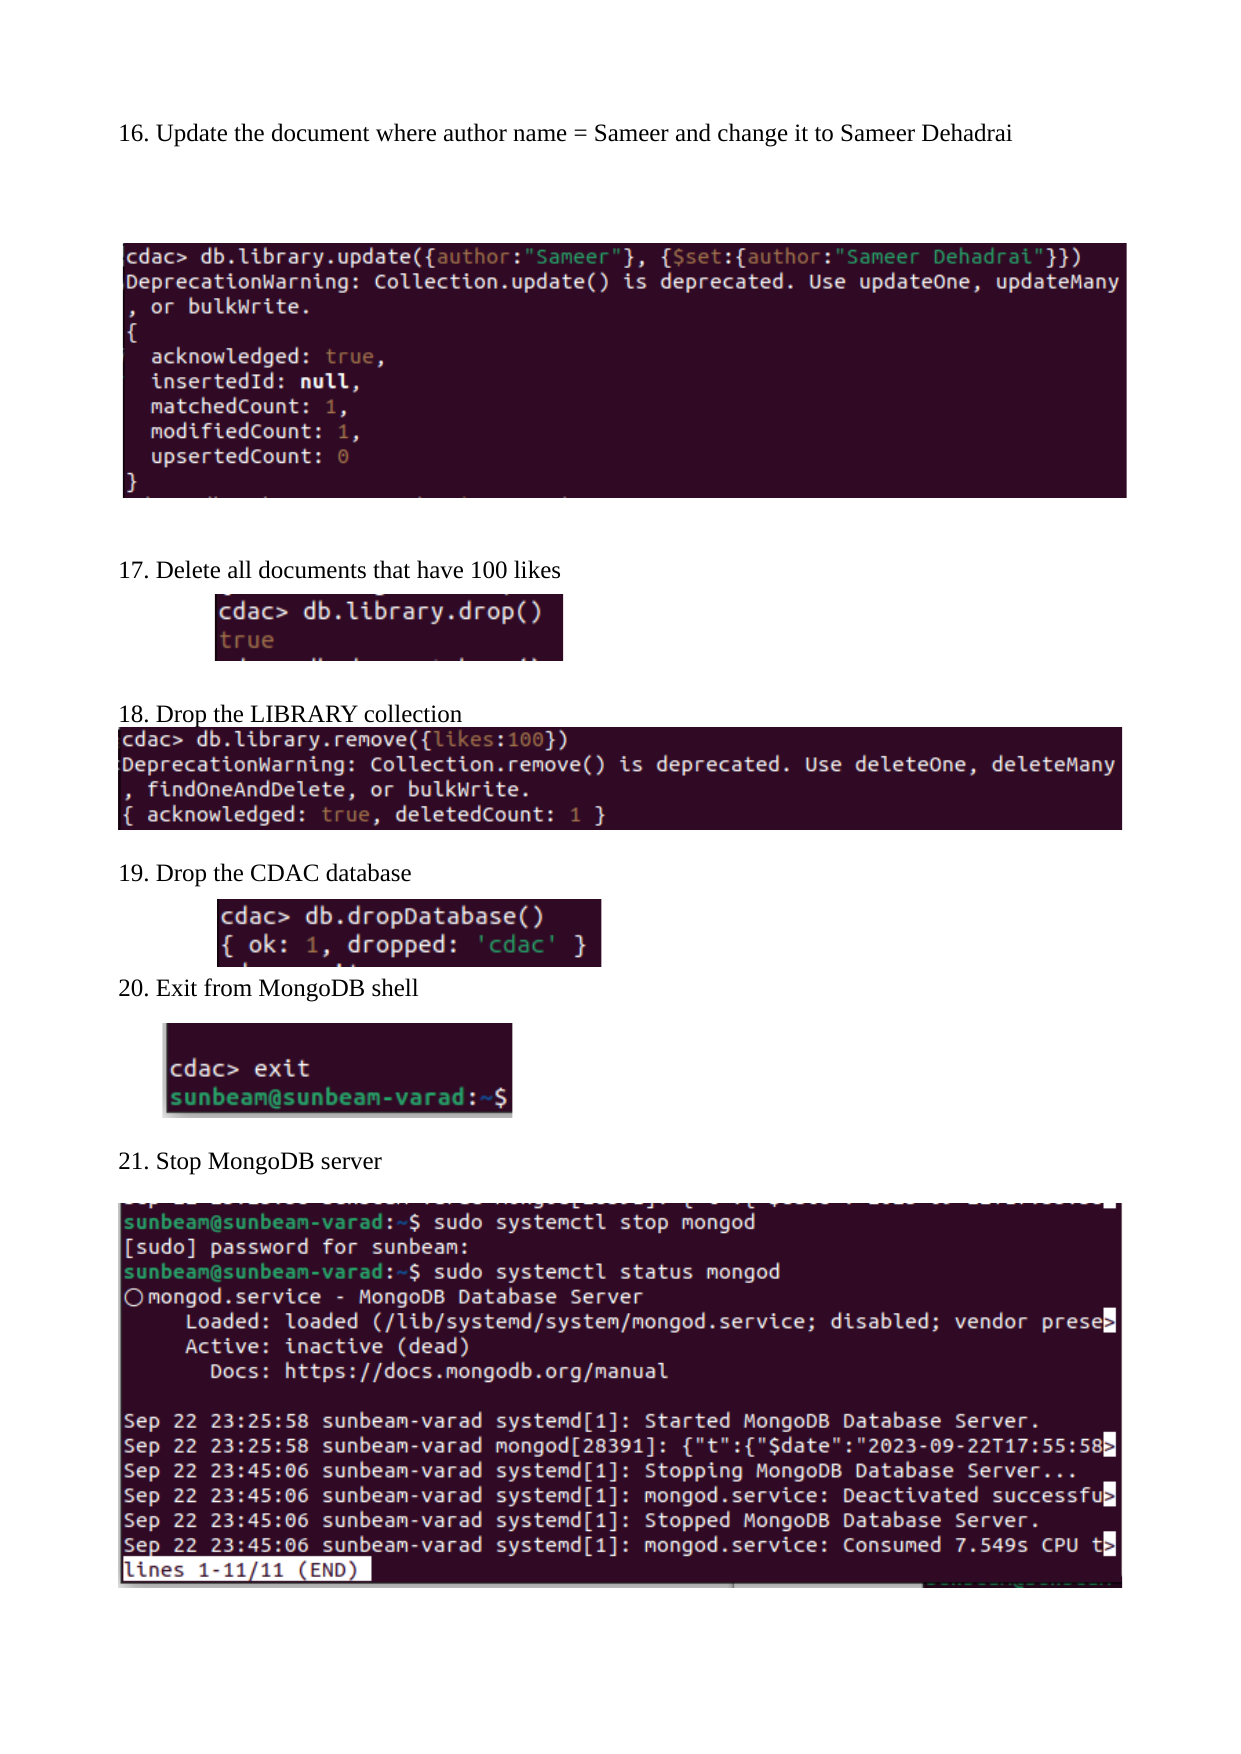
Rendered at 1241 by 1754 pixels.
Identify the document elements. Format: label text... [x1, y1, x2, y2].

picture [217, 899, 602, 967]
text 20. Exit from MongoDB shell [118, 973, 1122, 1002]
picture [214, 594, 564, 661]
picture [162, 1023, 513, 1118]
text 16. Update the document where author name = Sameer and change it to Sameer Dehadrai [118, 118, 1122, 147]
text 18. Drop the LIBRARY collection [118, 699, 1122, 727]
picture [118, 1203, 1123, 1588]
text 17. Delete all documents that have 100 likes [118, 555, 1122, 584]
picture [118, 727, 1123, 830]
text 19. Drop the CDAC database [118, 858, 1122, 887]
picture [122, 243, 1127, 498]
text 21. Stop MongoDB server [118, 1146, 1122, 1174]
